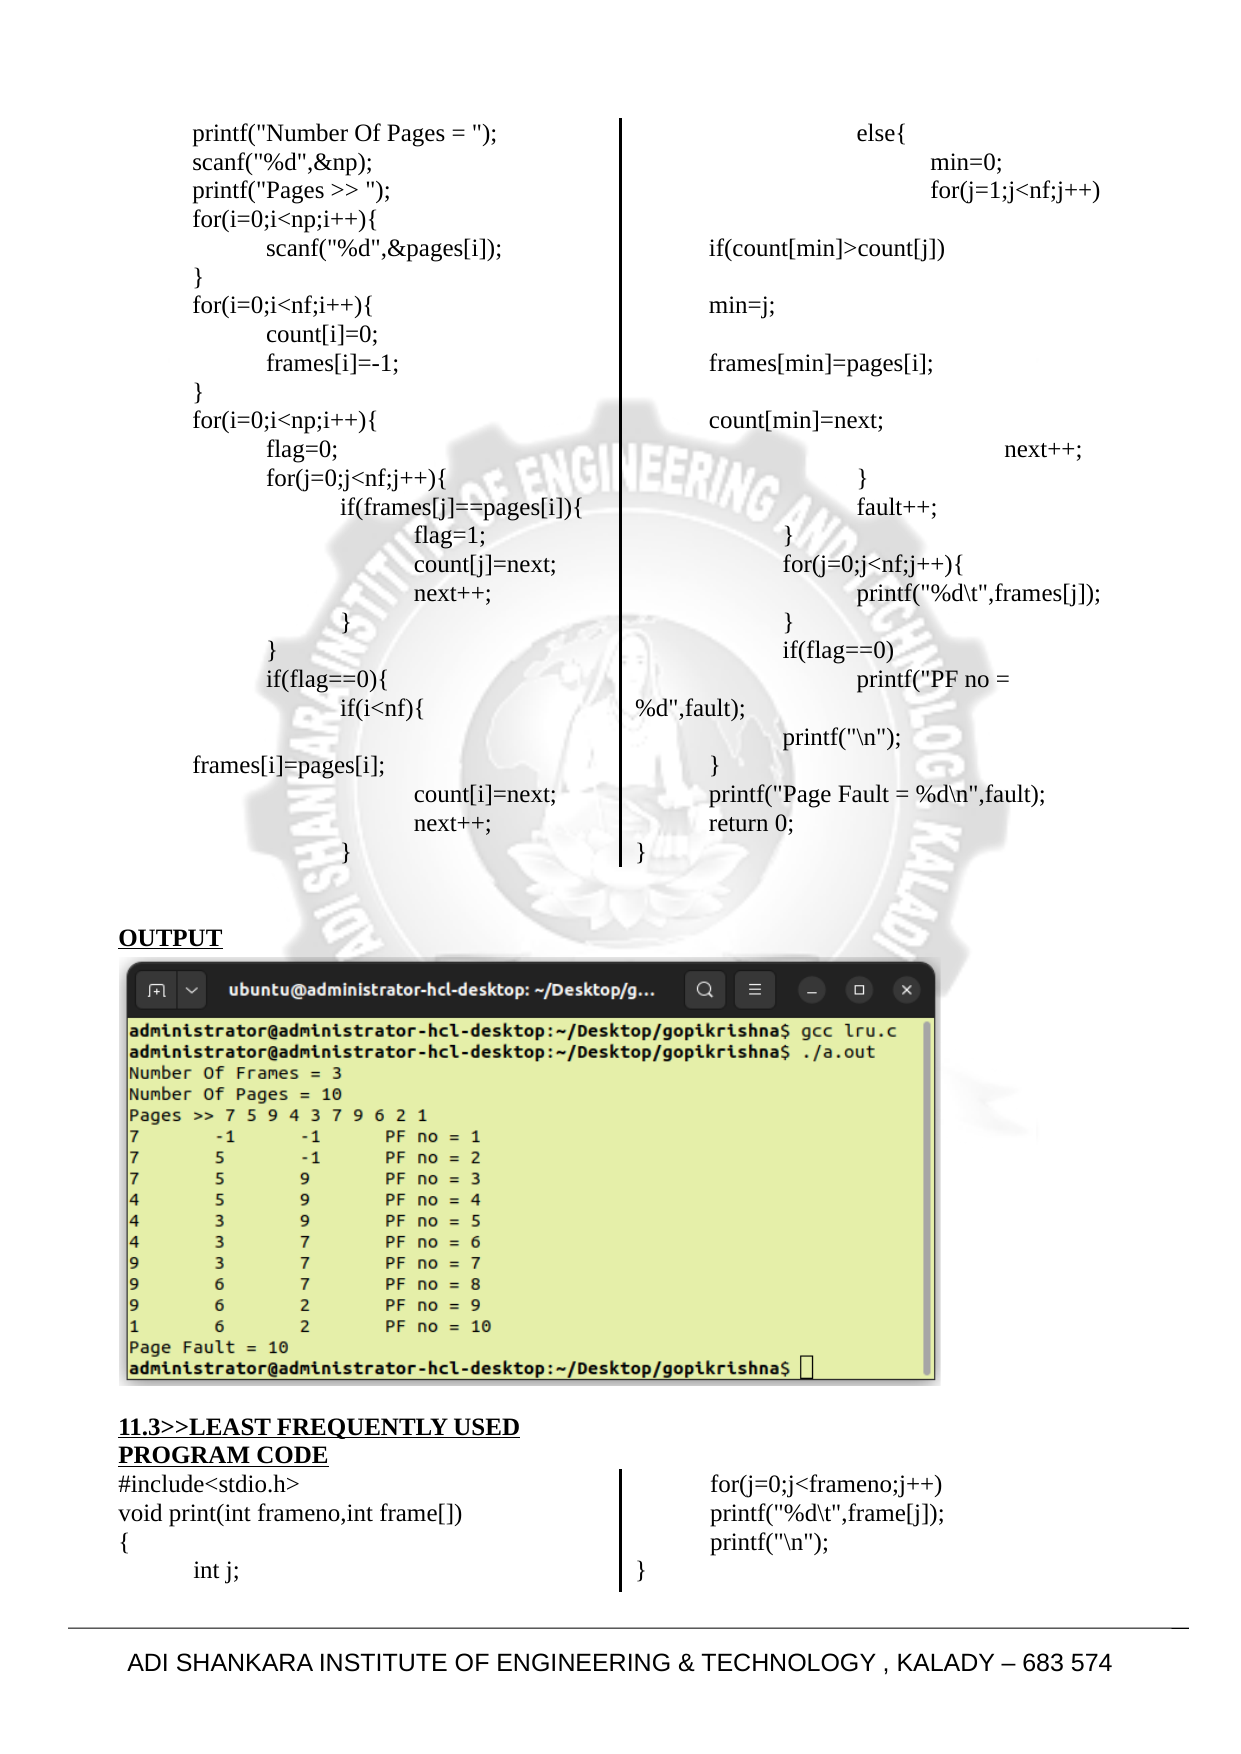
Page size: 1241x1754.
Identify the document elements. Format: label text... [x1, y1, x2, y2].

text else{ min=0; for(j=1;j<nf;j++) if(count[min]>count[j]) min=j; frames[min]=pages[i]; count[min]=next; next++; } fault++; } for(j=0;j<nf;j++){ printf("%d\t",frames[j]); } if(flag==0) printf("PF no = %d",fault); printf("\n"); } printf("Page Fault = %d\n",fault); return 0; } [635, 118, 1122, 866]
text #include<stdio.h> void print(int frameno,int frame[]) { int j; [118, 1469, 605, 1584]
picture [119, 957, 941, 1386]
text for(j=0;j<frameno;j++) printf("%d\t",frame[j]); printf("\n"); } [635, 1469, 1122, 1584]
text OUTPUT [118, 866, 1122, 952]
text printf("Number Of Pages = "); scanf("%d",&np); printf("Pages >> "); for(i=0;i<np;i++){ scanf("%d",&pages[i]); } for(i=0;i<nf;i++){ count[i]=0; frames[i]=-1; } for(i=0;i<np;i++){ flag=0; for(j=0;j<nf;j++){ if(frames[j]==pages[i]){ flag=1; count[j]=next; next++; } } if(flag==0){ if(i<nf){ frames[i]=pages[i]; count[i]=next; next++; } [118, 118, 605, 866]
text 11.3>>LEAST FREQUENTLY USED [118, 1412, 1122, 1441]
text PROGRAM CODE [118, 1441, 1122, 1469]
